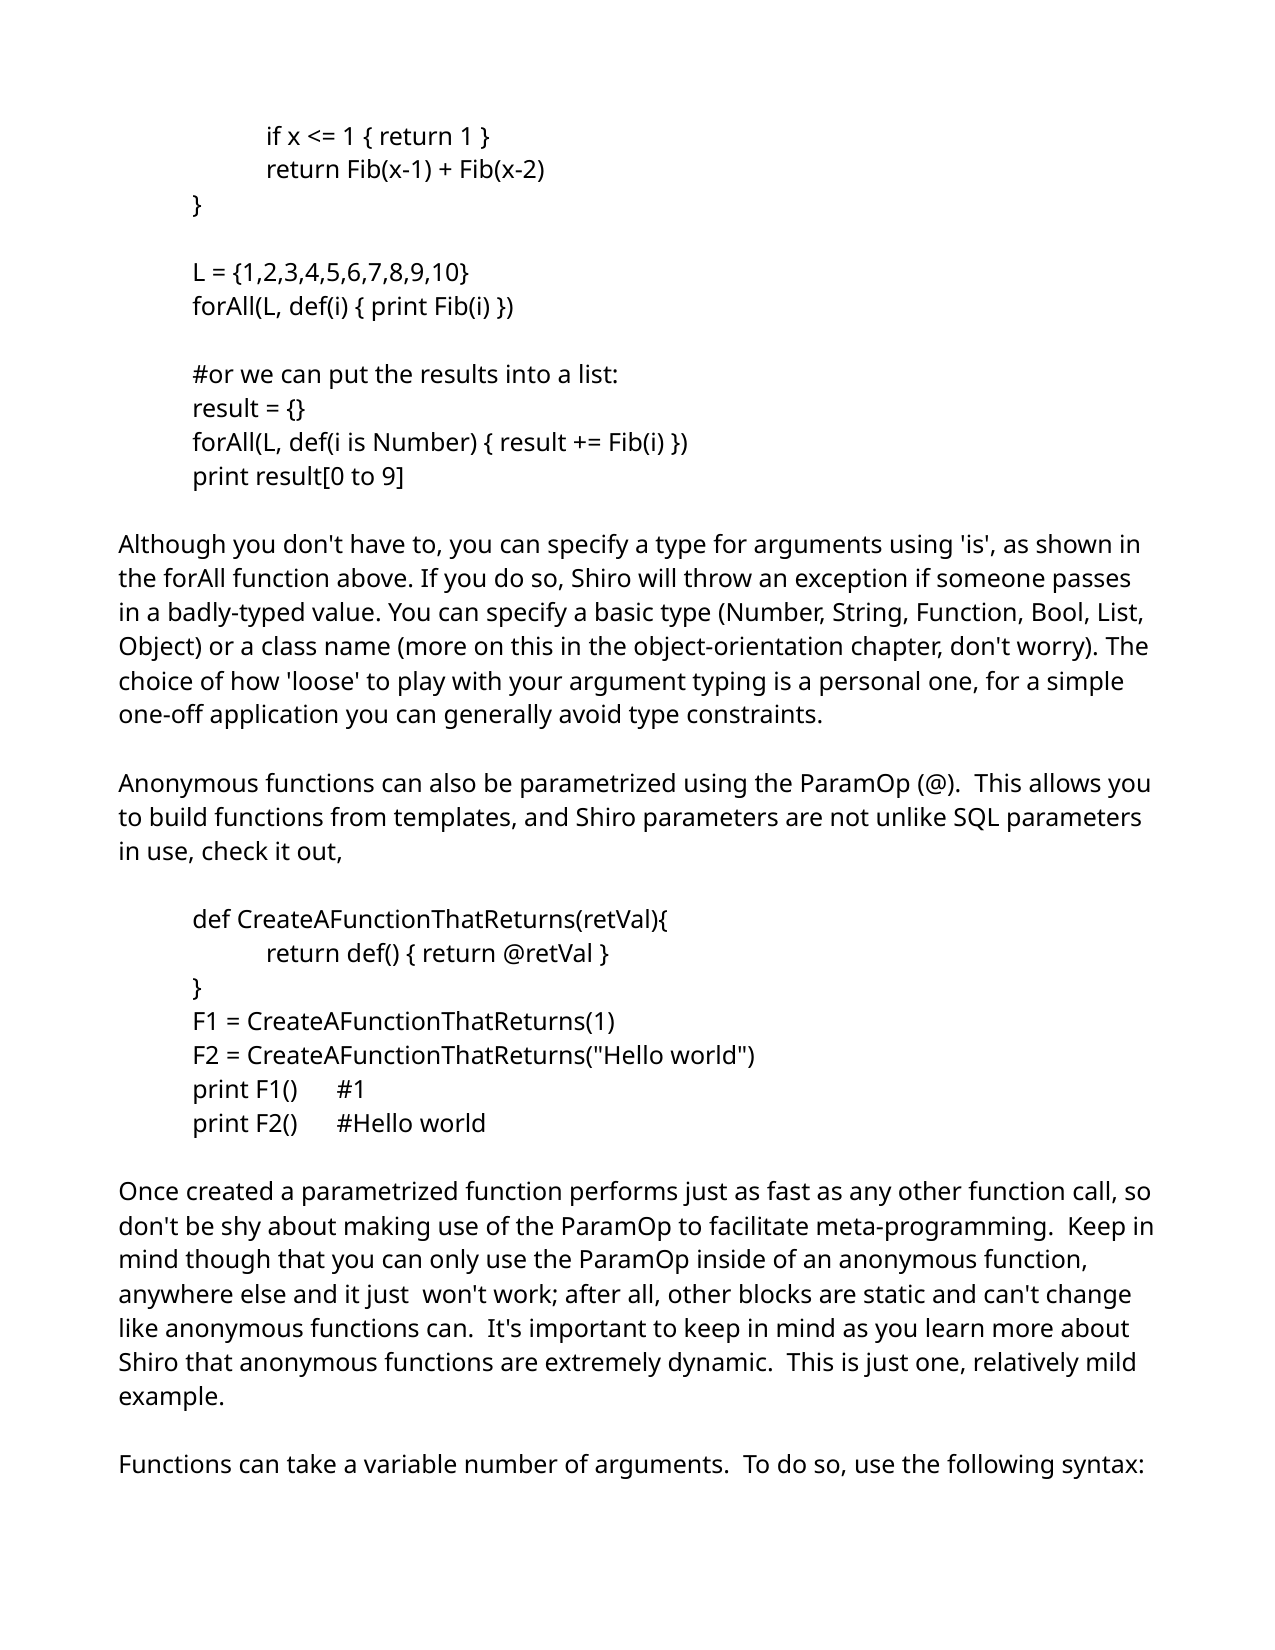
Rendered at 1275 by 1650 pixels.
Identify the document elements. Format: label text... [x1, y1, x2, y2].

text Once created a parametrized function performs just as fast as any other function call, so don't be shy about making use of the ParamOp to facilitate meta-programming. Keep in mind though that you can only use the ParamOp inside of an anonymous function, anywhere else and it just won't work; after all, other blocks are static and can't change like anonymous functions can. It's important to keep in mind as you learn more about Shiro that anonymous functions are extremely dynamic. This is just one, relatively mild example. [118, 1174, 1157, 1412]
text forAll(L, def(i) { print Fib(i) }) [118, 288, 1157, 322]
text if x <= 1 { return 1 } [118, 118, 1157, 152]
text } [118, 186, 1157, 220]
text L = {1,2,3,4,5,6,7,8,9,10} [118, 254, 1157, 288]
text Anonymous functions can also be parametrized using the ParamOp (@). This allows you to build functions from templates, and Shiro parameters are not unlike SQL parameters in use, check it out, [118, 765, 1157, 867]
text return def() { return @retVal } [118, 936, 1157, 970]
text F2 = CreateAFunctionThatReturns("Hello world") [118, 1038, 1157, 1072]
text Although you don't have to, you can specify a type for arguments using 'is', as shown in the forAll function above. If you do so, Shiro will throw an exception if someone passes in a badly-typed value. You can specify a basic type (Number, String, Function, Bool, List, Object) or a class name (more on this in the object-orientation chapter, don't worry). The choice of how 'loose' to play with your argument typing is a personal one, for a simple one-off application you can generally avoid type constraints. [118, 527, 1157, 731]
text return Fib(x-1) + Fib(x-2) [118, 152, 1157, 186]
text result = {} [118, 391, 1157, 425]
text print result[0 to 9] [118, 459, 1157, 493]
text forAll(L, def(i is Number) { result += Fib(i) }) [118, 425, 1157, 459]
text def CreateAFunctionThatReturns(retVal){ [118, 902, 1157, 936]
text F1 = CreateAFunctionThatReturns(1) [118, 1004, 1157, 1038]
text #or we can put the results into a list: [118, 357, 1157, 391]
text } [118, 970, 1157, 1004]
text print F1() #1 [118, 1072, 1157, 1106]
text Functions can take a variable number of arguments. To do so, use the following syntax: [118, 1447, 1157, 1481]
text print F2() #Hello world [118, 1106, 1157, 1140]
